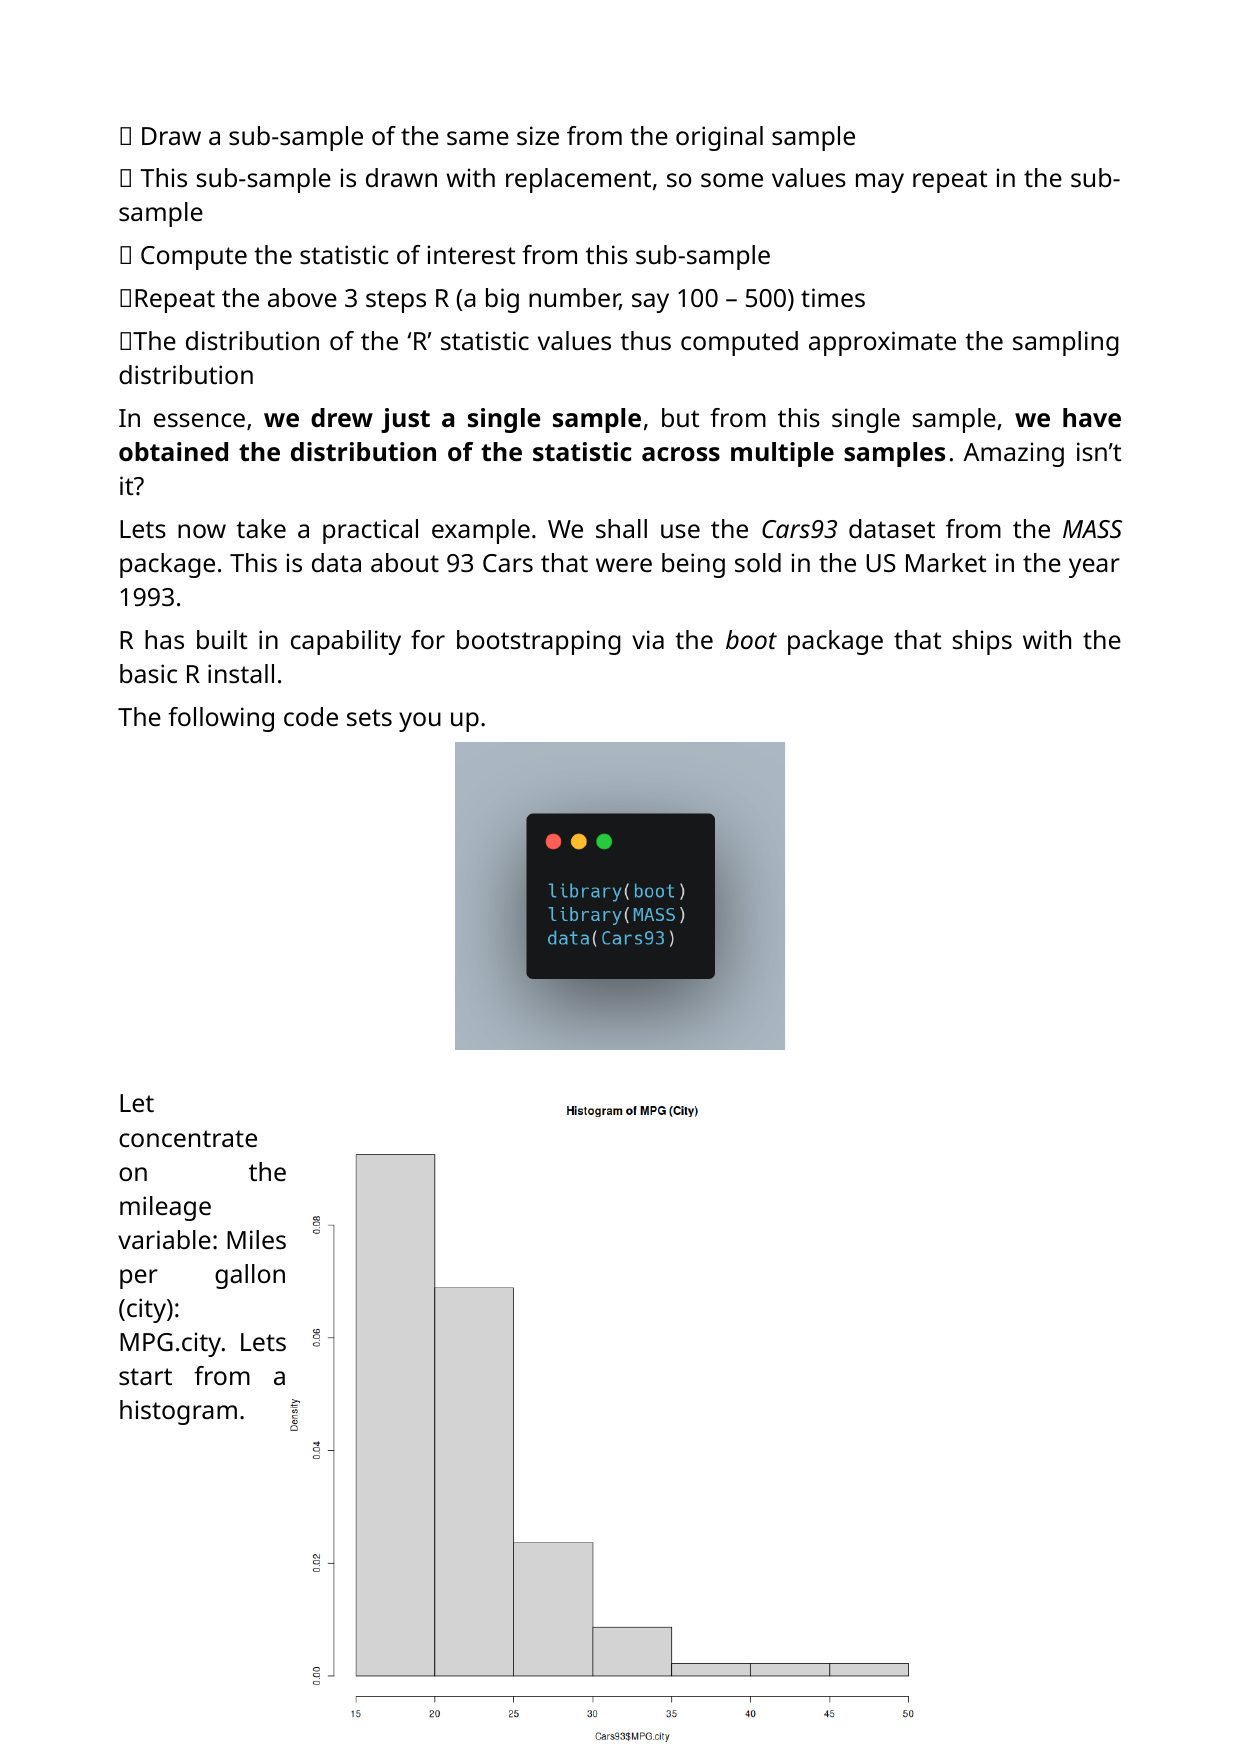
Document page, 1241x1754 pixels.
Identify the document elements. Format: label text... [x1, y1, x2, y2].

text In essence, we drew just a single sample, but from this single sample, we have obtained the distribution of the statistic across multiple samples. Amazing isn’t it? [118, 401, 1122, 503]
text 💡 Compute the statistic of interest from this sub-sample [118, 238, 1122, 272]
text Lets now take a practical example. We shall use the Cars93 dataset from the MASS package. This is data about 93 Cars that were being sold in the US Market in the year 1993. [118, 512, 1122, 614]
picture [455, 742, 786, 1050]
text 💡The distribution of the ‘R’ statistic values thus computed approximate the sampling distribution [118, 324, 1122, 392]
text The following code sets you up. [118, 700, 1122, 734]
text Let concentrate on the mileage variable: Miles per gallon (city): MPG.city. Lets start from a histogram. [118, 1086, 1122, 1427]
text 💡Repeat the above 3 steps R (a big number, say 100 – 500) times [118, 281, 1122, 315]
text R has built in capability for bootstrapping via the boot package that ships with the basic R install. [118, 623, 1122, 691]
picture [287, 1087, 954, 1754]
text 💡 This sub-sample is drawn with replacement, so some values may repeat in the sub-sample [118, 161, 1122, 229]
text 💡 Draw a sub-sample of the same size from the original sample [118, 118, 1122, 152]
